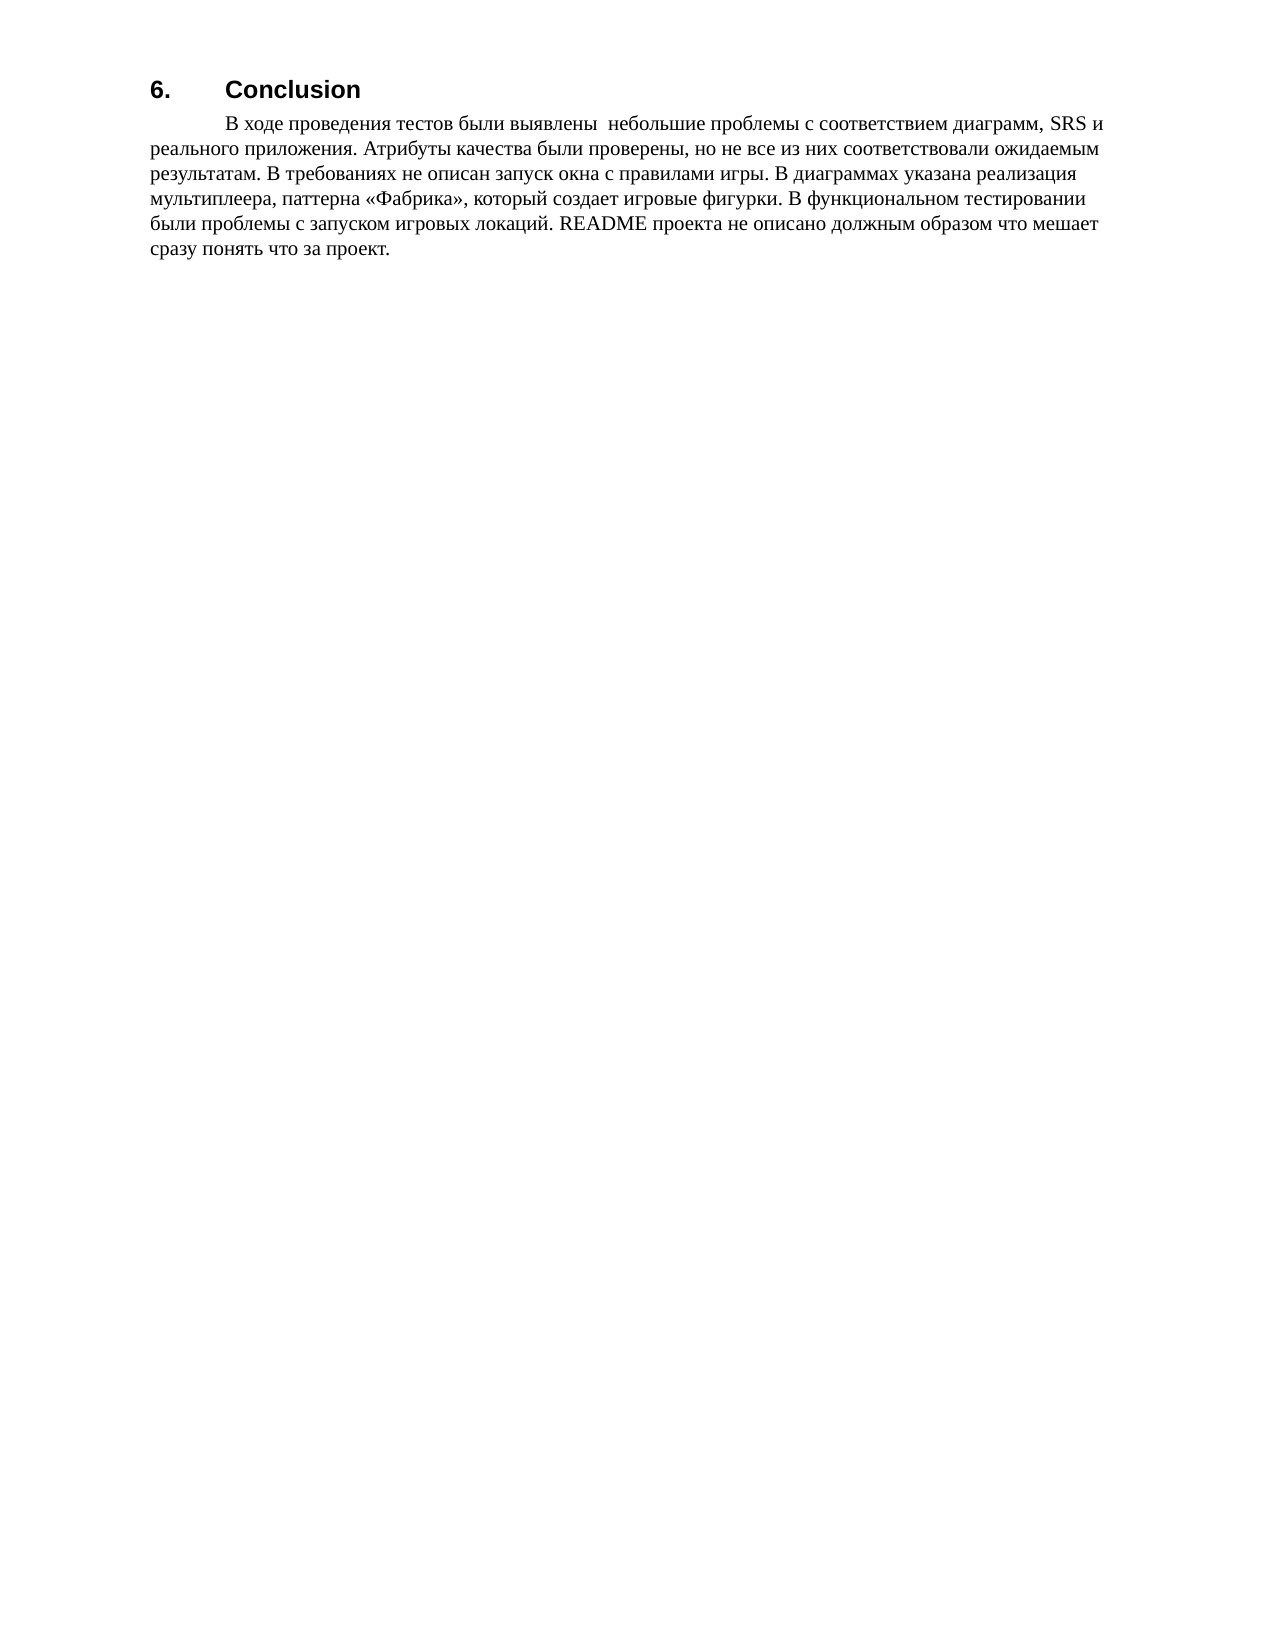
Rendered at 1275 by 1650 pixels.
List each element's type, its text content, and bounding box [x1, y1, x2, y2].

subtitle Conclusion [150, 75, 1125, 104]
text В ходе проведения тестов были выявлены небольшие проблемы с соответствием диаграмм, SRS и реального приложения. Атрибуты качества были проверены, но не все из них соответствовали ожидаемым результатам. В требованиях не описан запуск окна с правилами игры. В диаграммах указана реализация мультиплеера, паттерна «Фабрика», который создает игровые фигурки. В функциональном тестировании были проблемы с запуском игровых локаций. README проекта не описано должным образом что мешает сразу понять что за проект. [150, 110, 1125, 260]
